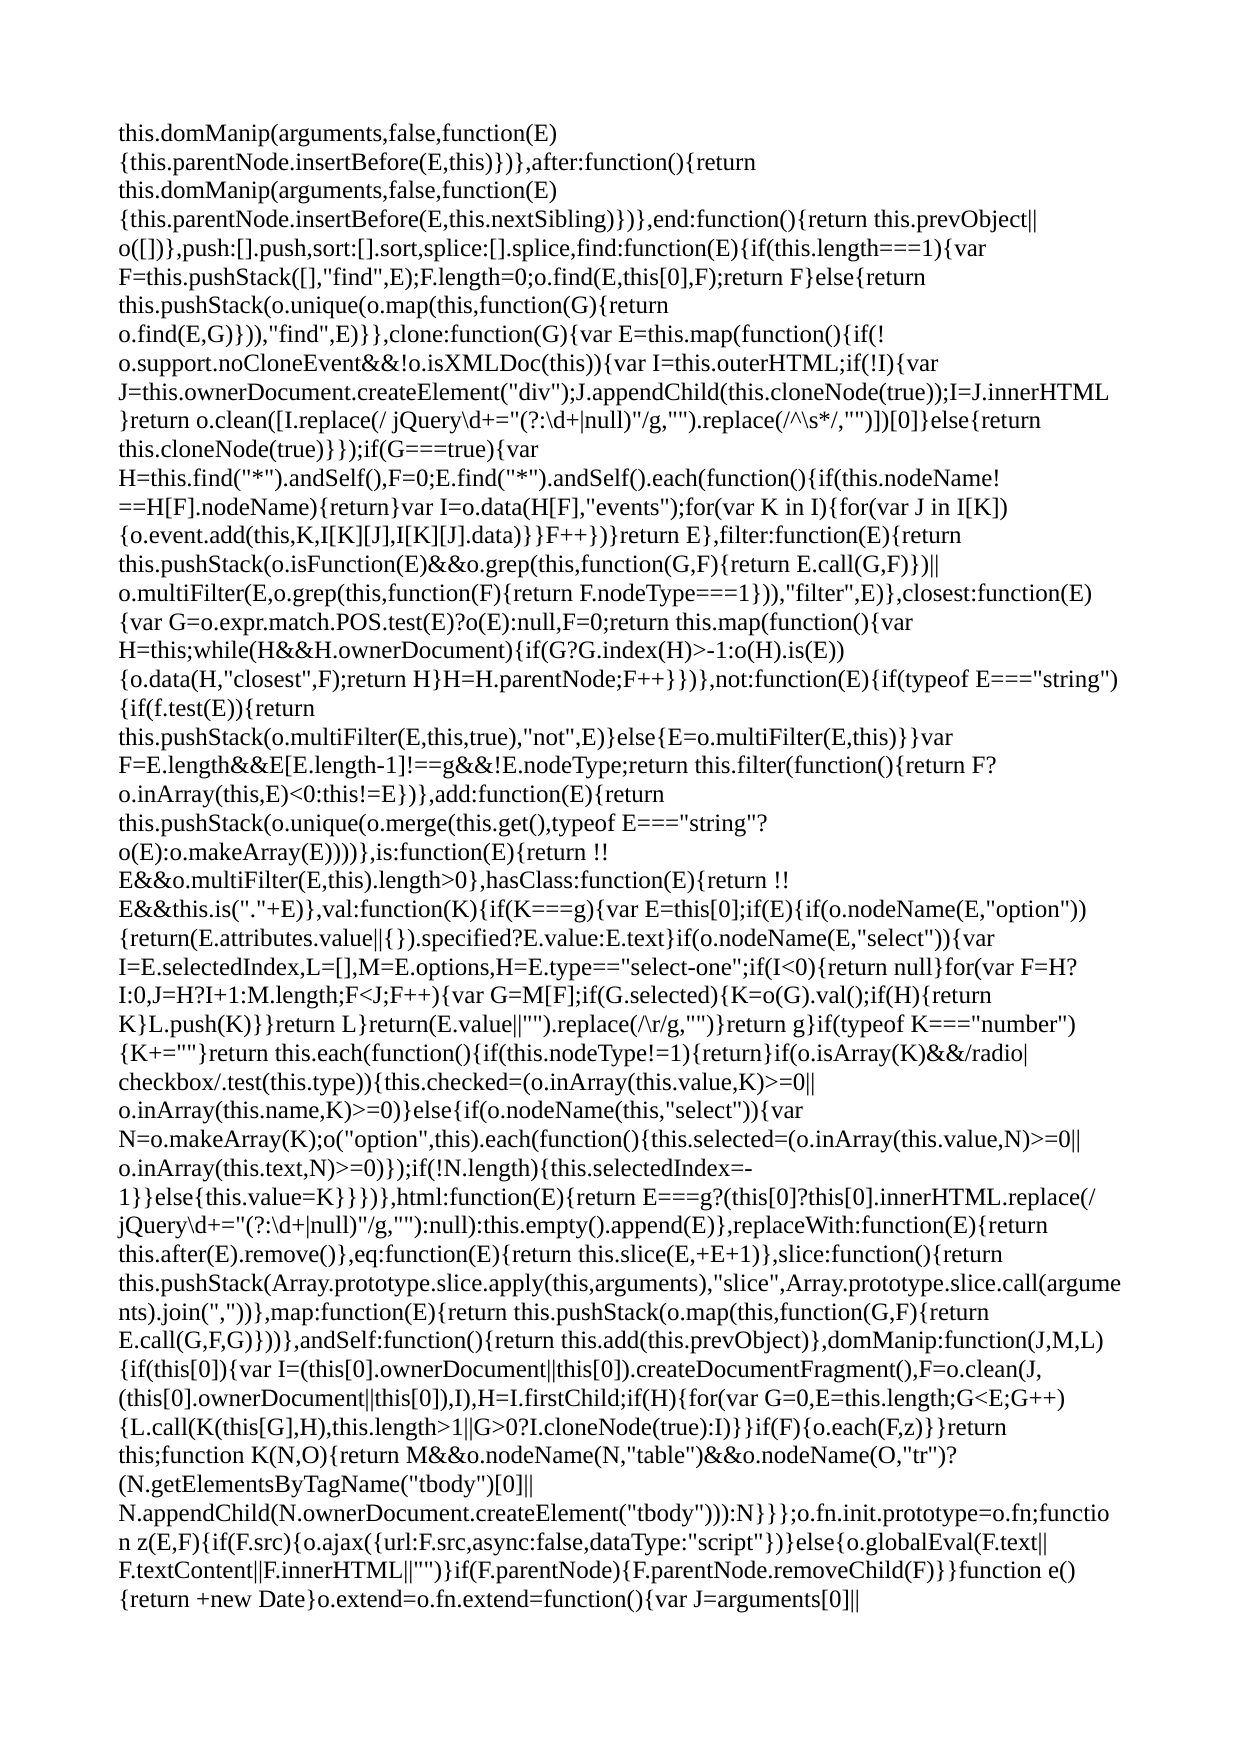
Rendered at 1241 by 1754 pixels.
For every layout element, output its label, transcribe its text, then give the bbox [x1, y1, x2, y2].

text this.domManip(arguments,false,function(E){this.parentNode.insertBefore(E,this)})},after:function(){return this.domManip(arguments,false,function(E){this.parentNode.insertBefore(E,this.nextSibling)})},end:function(){return this.prevObject||o([])},push:[].push,sort:[].sort,splice:[].splice,find:function(E){if(this.length===1){var F=this.pushStack([],"find",E);F.length=0;o.find(E,this[0],F);return F}else{return this.pushStack(o.unique(o.map(this,function(G){return o.find(E,G)})),"find",E)}},clone:function(G){var E=this.map(function(){if(!o.support.noCloneEvent&&!o.isXMLDoc(this)){var I=this.outerHTML;if(!I){var J=this.ownerDocument.createElement("div");J.appendChild(this.cloneNode(true));I=J.innerHTML}return o.clean([I.replace(/ jQuery\d+="(?:\d+|null)"/g,"").replace(/^\s*/,"")])[0]}else{return this.cloneNode(true)}});if(G===true){var H=this.find("*").andSelf(),F=0;E.find("*").andSelf().each(function(){if(this.nodeName!==H[F].nodeName){return}var I=o.data(H[F],"events");for(var K in I){for(var J in I[K]){o.event.add(this,K,I[K][J],I[K][J].data)}}F++})}return E},filter:function(E){return this.pushStack(o.isFunction(E)&&o.grep(this,function(G,F){return E.call(G,F)})||o.multiFilter(E,o.grep(this,function(F){return F.nodeType===1})),"filter",E)},closest:function(E){var G=o.expr.match.POS.test(E)?o(E):null,F=0;return this.map(function(){var H=this;while(H&&H.ownerDocument){if(G?G.index(H)>-1:o(H).is(E)){o.data(H,"closest",F);return H}H=H.parentNode;F++}})},not:function(E){if(typeof E==="string"){if(f.test(E)){return this.pushStack(o.multiFilter(E,this,true),"not",E)}else{E=o.multiFilter(E,this)}}var F=E.length&&E[E.length-1]!==g&&!E.nodeType;return this.filter(function(){return F?o.inArray(this,E)<0:this!=E})},add:function(E){return this.pushStack(o.unique(o.merge(this.get(),typeof E==="string"?o(E):o.makeArray(E))))},is:function(E){return !!E&&o.multiFilter(E,this).length>0},hasClass:function(E){return !!E&&this.is("."+E)},val:function(K){if(K===g){var E=this[0];if(E){if(o.nodeName(E,"option")){return(E.attributes.value||{}).specified?E.value:E.text}if(o.nodeName(E,"select")){var I=E.selectedIndex,L=[],M=E.options,H=E.type=="select-one";if(I<0){return null}for(var F=H?I:0,J=H?I+1:M.length;F<J;F++){var G=M[F];if(G.selected){K=o(G).val();if(H){return K}L.push(K)}}return L}return(E.value||"").replace(/\r/g,"")}return g}if(typeof K==="number"){K+=""}return this.each(function(){if(this.nodeType!=1){return}if(o.isArray(K)&&/radio|checkbox/.test(this.type)){this.checked=(o.inArray(this.value,K)>=0||o.inArray(this.name,K)>=0)}else{if(o.nodeName(this,"select")){var N=o.makeArray(K);o("option",this).each(function(){this.selected=(o.inArray(this.value,N)>=0||o.inArray(this.text,N)>=0)});if(!N.length){this.selectedIndex=-1}}else{this.value=K}}})},html:function(E){return E===g?(this[0]?this[0].innerHTML.replace(/ jQuery\d+="(?:\d+|null)"/g,""):null):this.empty().append(E)},replaceWith:function(E){return this.after(E).remove()},eq:function(E){return this.slice(E,+E+1)},slice:function(){return this.pushStack(Array.prototype.slice.apply(this,arguments),"slice",Array.prototype.slice.call(arguments).join(","))},map:function(E){return this.pushStack(o.map(this,function(G,F){return E.call(G,F,G)}))},andSelf:function(){return this.add(this.prevObject)},domManip:function(J,M,L){if(this[0]){var I=(this[0].ownerDocument||this[0]).createDocumentFragment(),F=o.clean(J,(this[0].ownerDocument||this[0]),I),H=I.firstChild;if(H){for(var G=0,E=this.length;G<E;G++){L.call(K(this[G],H),this.length>1||G>0?I.cloneNode(true):I)}}if(F){o.each(F,z)}}return this;function K(N,O){return M&&o.nodeName(N,"table")&&o.nodeName(O,"tr")?(N.getElementsByTagName("tbody")[0]||N.appendChild(N.ownerDocument.createElement("tbody"))):N}}};o.fn.init.prototype=o.fn;function z(E,F){if(F.src){o.ajax({url:F.src,async:false,dataType:"script"})}else{o.globalEval(F.text||F.textContent||F.innerHTML||"")}if(F.parentNode){F.parentNode.removeChild(F)}}function e(){return +new Date}o.extend=o.fn.extend=function(){var J=arguments[0]|| [118, 118, 1122, 1613]
